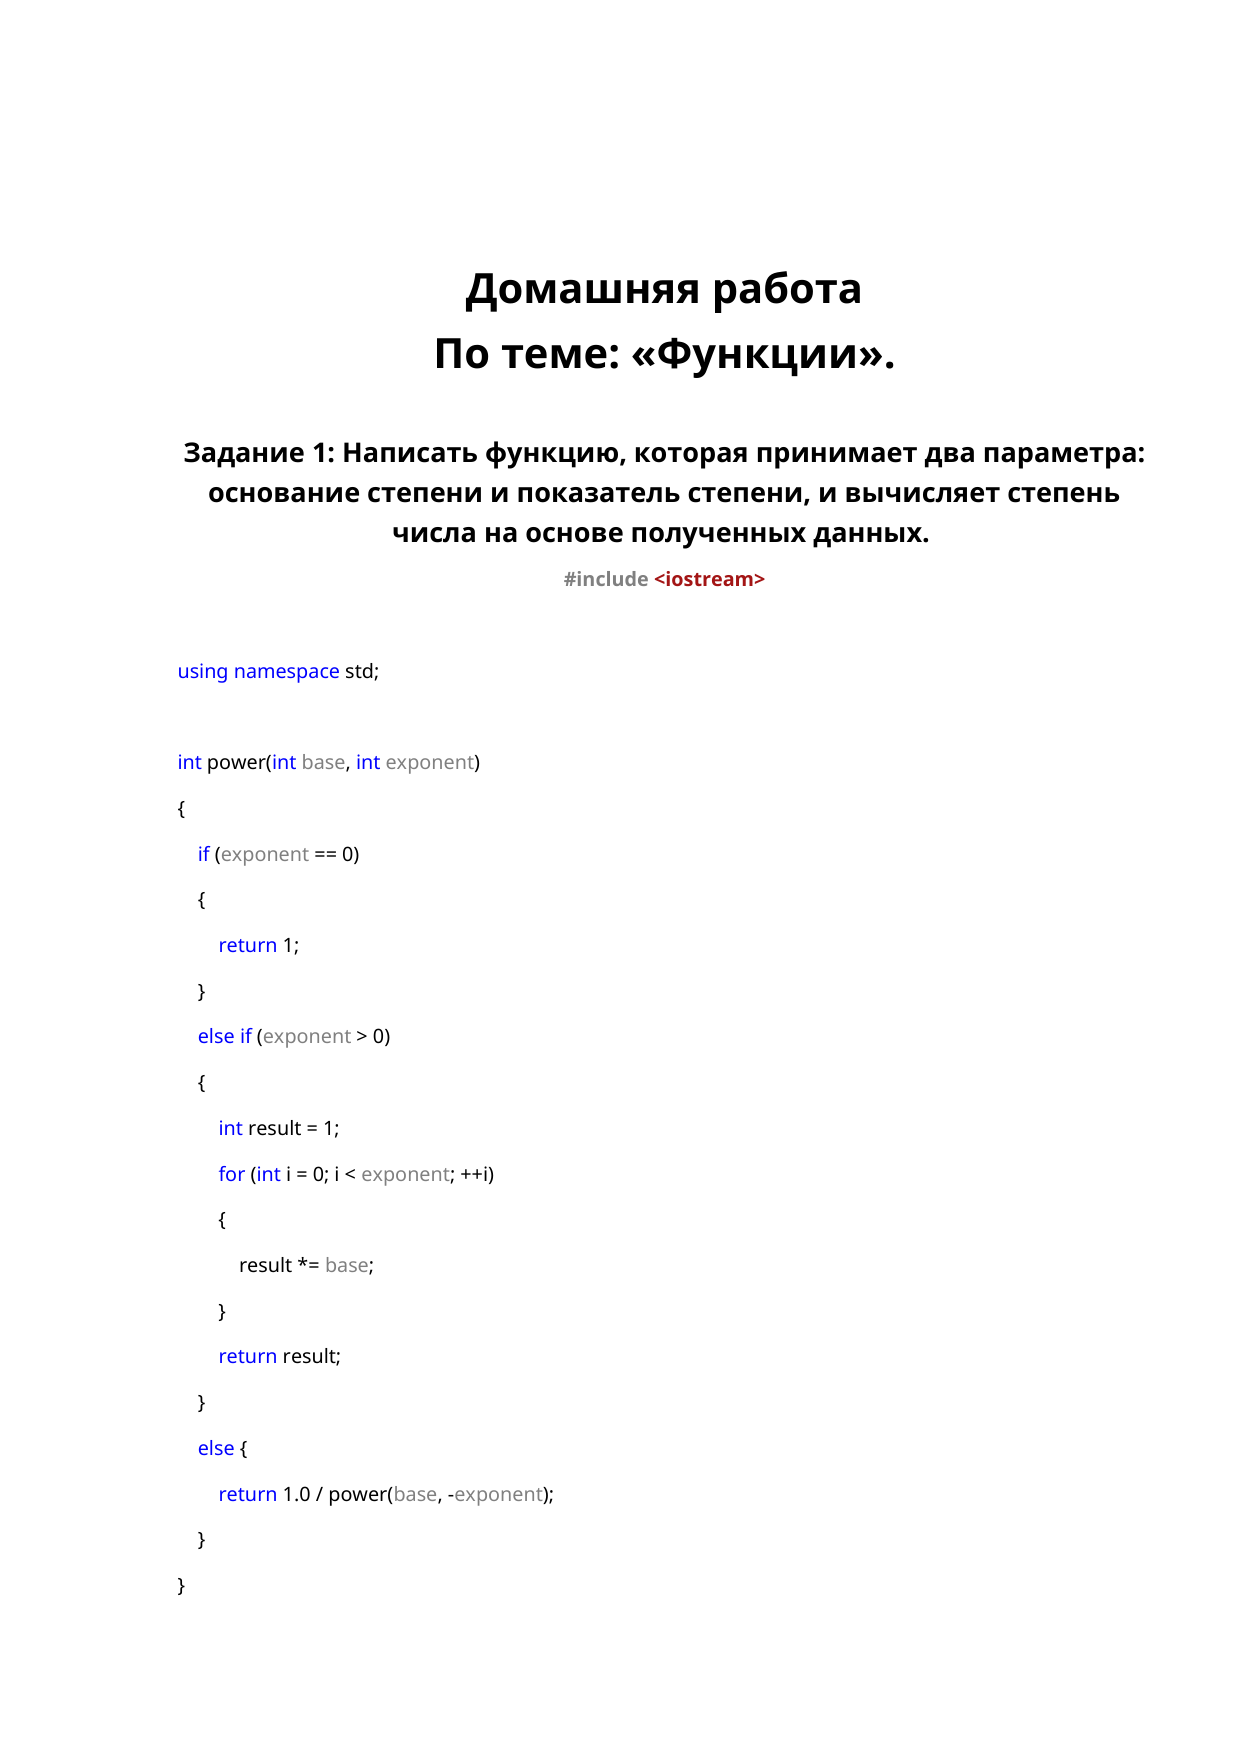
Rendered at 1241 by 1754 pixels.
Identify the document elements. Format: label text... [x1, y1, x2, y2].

text { [177, 1068, 1152, 1095]
text } [177, 1388, 1152, 1416]
text else if (exponent > 0) [177, 1023, 1152, 1050]
text if (exponent == 0) [177, 840, 1152, 867]
text { [177, 1206, 1152, 1233]
text } [177, 1571, 1152, 1598]
text else { [177, 1434, 1152, 1461]
text } [177, 1297, 1152, 1324]
text { [177, 794, 1152, 821]
text { [177, 886, 1152, 912]
text return 1; [177, 931, 1152, 958]
text using namespace std; [177, 657, 1152, 684]
text int power(int base, int exponent) [177, 748, 1152, 775]
text return 1.0 / power(base, -exponent); [177, 1480, 1152, 1507]
text return result; [177, 1343, 1152, 1370]
text } [177, 977, 1152, 1004]
text for (int i = 0; i < exponent; ++i) [177, 1160, 1152, 1187]
subtitle Домашняя работа [177, 259, 1152, 316]
text #include <iostream> [177, 565, 1152, 592]
text result *= base; [177, 1251, 1152, 1278]
text } [177, 1526, 1152, 1553]
text int result = 1; [177, 1114, 1152, 1141]
text Задание 1: Написать функцию, которая принимает два параметра: основание степени и показатель степени, и вычисляет степень числа на основе полученных данных. [177, 433, 1152, 550]
subtitle По теме: «Функции». [177, 324, 1152, 381]
